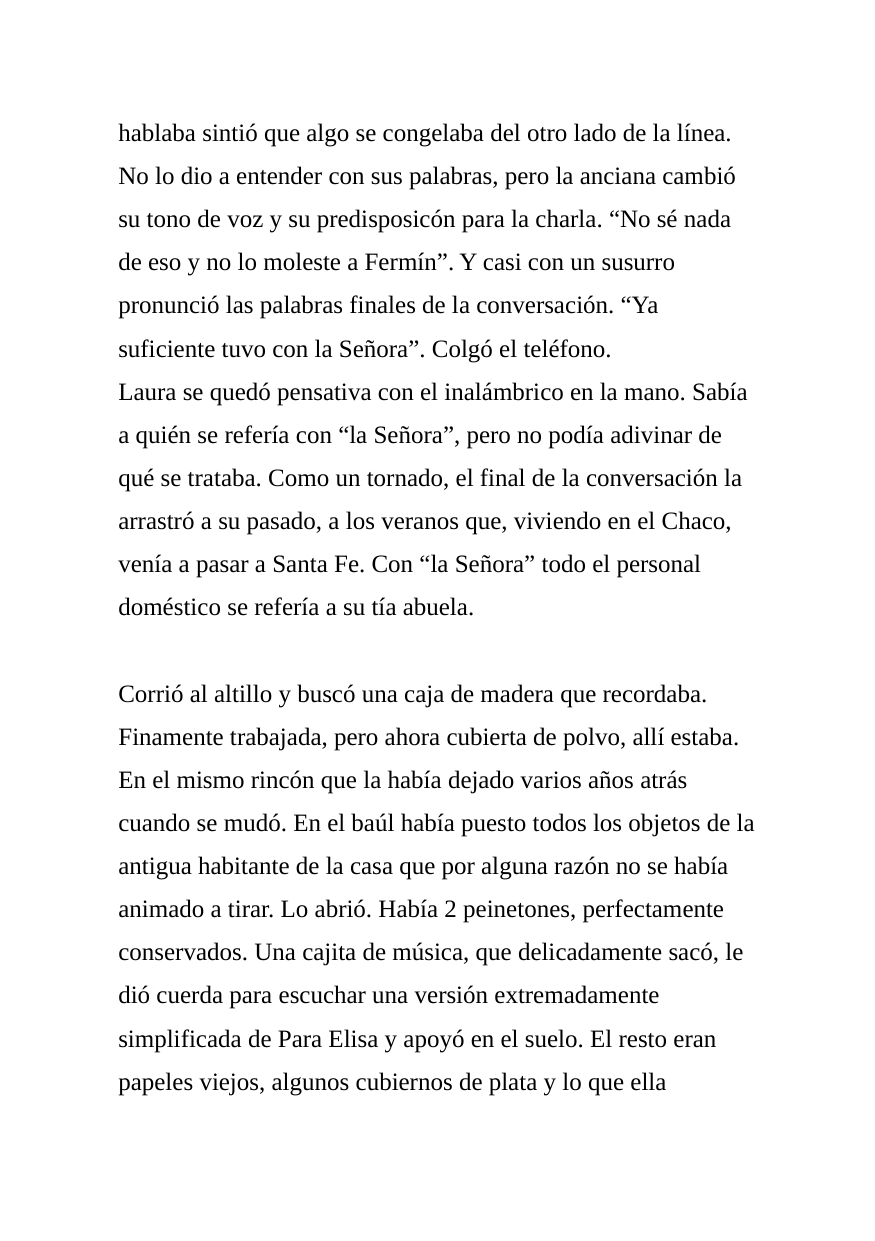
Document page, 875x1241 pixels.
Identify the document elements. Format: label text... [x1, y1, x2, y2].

text Corrió al altillo y buscó una caja de madera que recordaba. Finamente trabajada, pero ahora cubierta de polvo, allí estaba. En el mismo rincón que la había dejado varios años atrás cuando se mudó. En el baúl había puesto todos los objetos de la antigua habitante de la casa que por alguna razón no se había animado a tirar. Lo abrió. Había 2 peinetones, perfectamente conservados. Una cajita de música, que delicadamente sacó, le dió cuerda para escuchar una versión extremadamente simplificada de Para Elisa y apoyó en el suelo. El resto eran papeles viejos, algunos cubiernos de plata y lo que ella [118, 679, 756, 1096]
text Laura se quedó pensativa con el inalámbrico en la mano. Sabía a quién se refería con “la Señora”, pero no podía adivinar de qué se trataba. Como un tornado, el final de la conversación la arrastró a su pasado, a los veranos que, viviendo en el Chaco, venía a pasar a Santa Fe. Con “la Señora” todo el personal doméstico se refería a su tía abuela. [118, 377, 756, 621]
text hablaba sintió que algo se congelaba del otro lado de la línea. No lo dio a entender con sus palabras, pero la anciana cambió su tono de voz y su predisposicón para la charla. “No sé nada de eso y no lo moleste a Fermín”. Y casi con un susurro pronunció las palabras finales de la conversación. “Ya suficiente tuvo con la Señora”. Colgó el teléfono. [118, 118, 756, 362]
